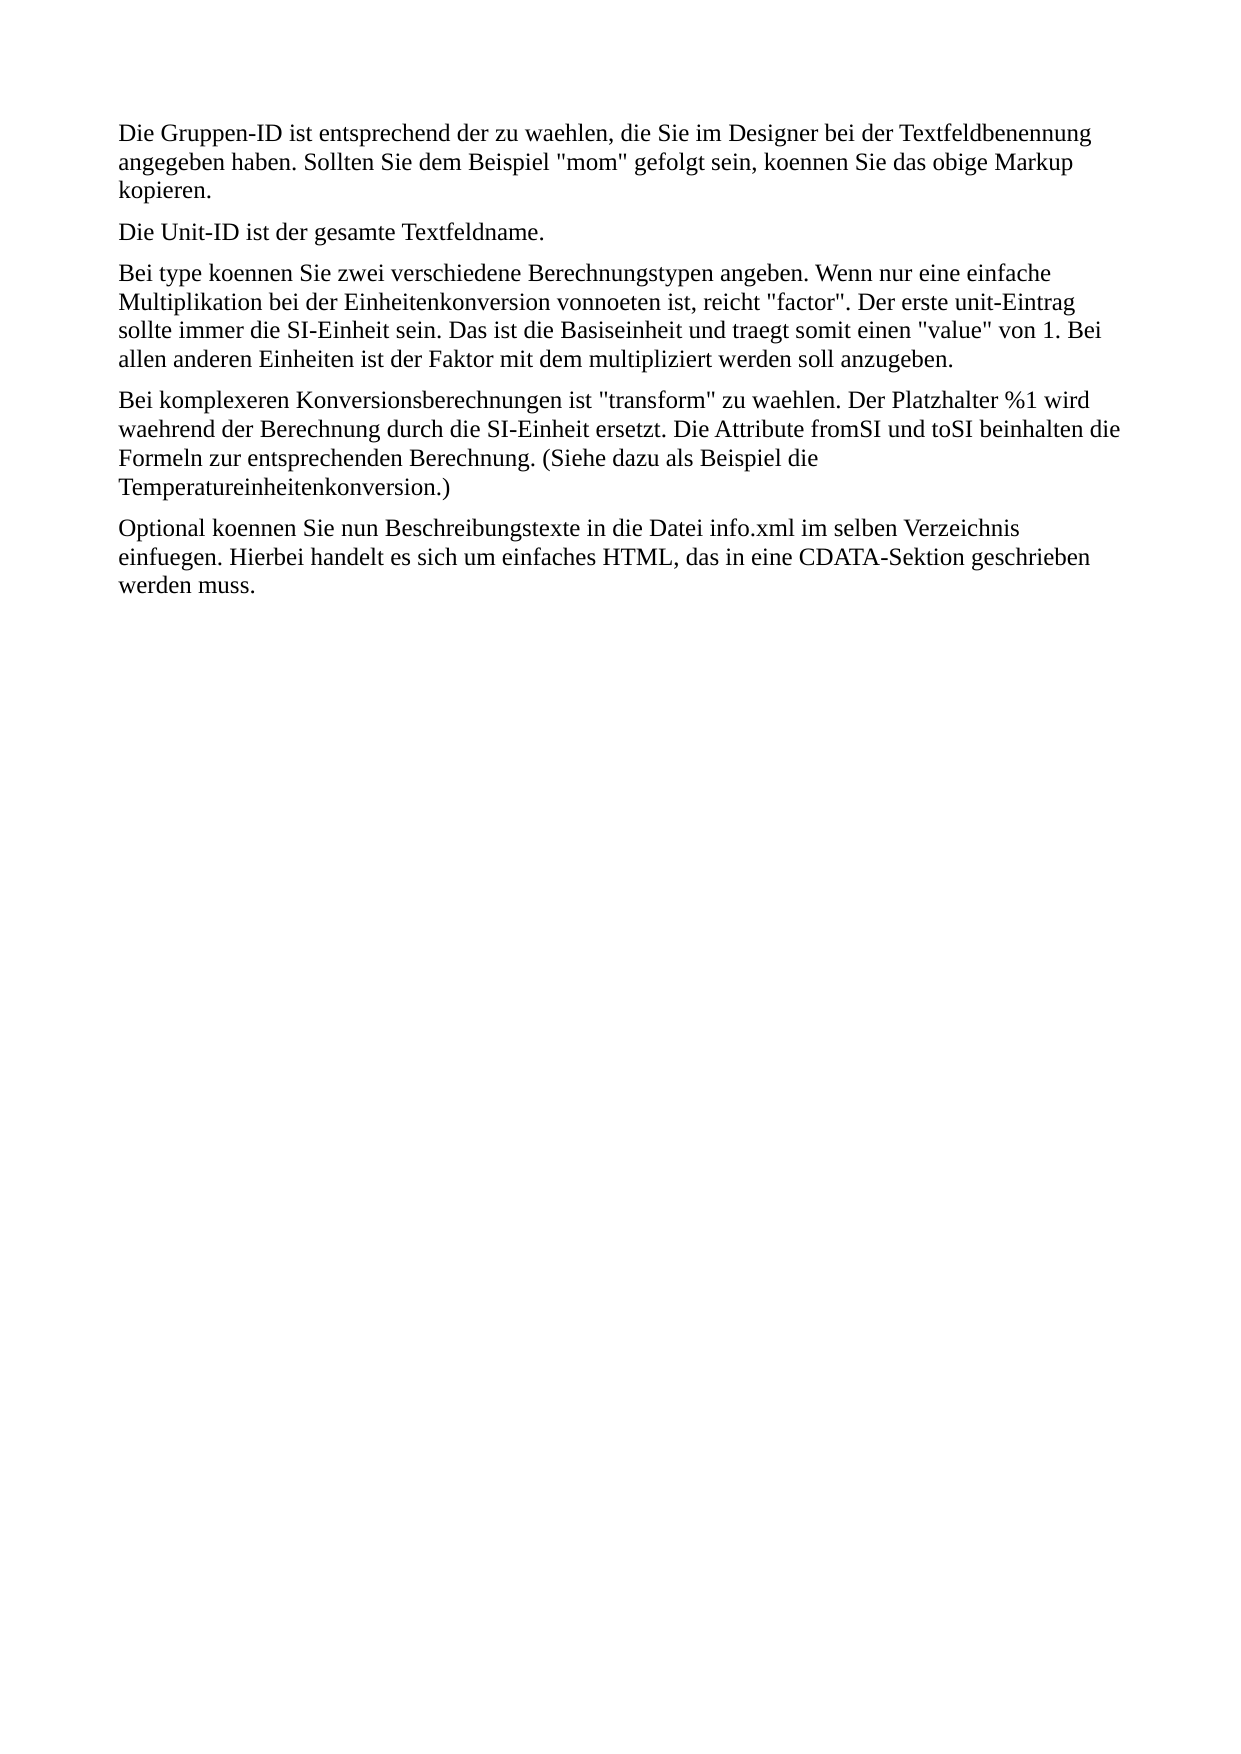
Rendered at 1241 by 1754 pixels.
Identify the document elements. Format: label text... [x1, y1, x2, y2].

text Bei type koennen Sie zwei verschiedene Berechnungstypen angeben. Wenn nur eine einfache Multiplikation bei der Einheitenkonversion vonnoeten ist, reicht "factor". Der erste unit-Eintrag sollte immer die SI-Einheit sein. Das ist die Basiseinheit und traegt somit einen "value" von 1. Bei allen anderen Einheiten ist der Faktor mit dem multipliziert werden soll anzugeben. [118, 258, 1122, 373]
text Die Unit-ID ist der gesamte Textfeldname. [118, 217, 1122, 246]
text Die Gruppen-ID ist entsprechend der zu waehlen, die Sie im Designer bei der Textfeldbenennung angegeben haben. Sollten Sie dem Beispiel "mom" gefolgt sein, koennen Sie das obige Markup kopieren. [118, 118, 1122, 204]
text Bei komplexeren Konversionsberechnungen ist "transform" zu waehlen. Der Platzhalter %1 wird waehrend der Berechnung durch die SI-Einheit ersetzt. Die Attribute fromSI und toSI beinhalten die Formeln zur entsprechenden Berechnung. (Siehe dazu als Beispiel die Temperatureinheitenkonversion.) [118, 386, 1122, 501]
text Optional koennen Sie nun Beschreibungstexte in die Datei info.xml im selben Verzeichnis einfuegen. Hierbei handelt es sich um einfaches HTML, das in eine CDATA-Sektion geschrieben werden muss. [118, 513, 1122, 599]
